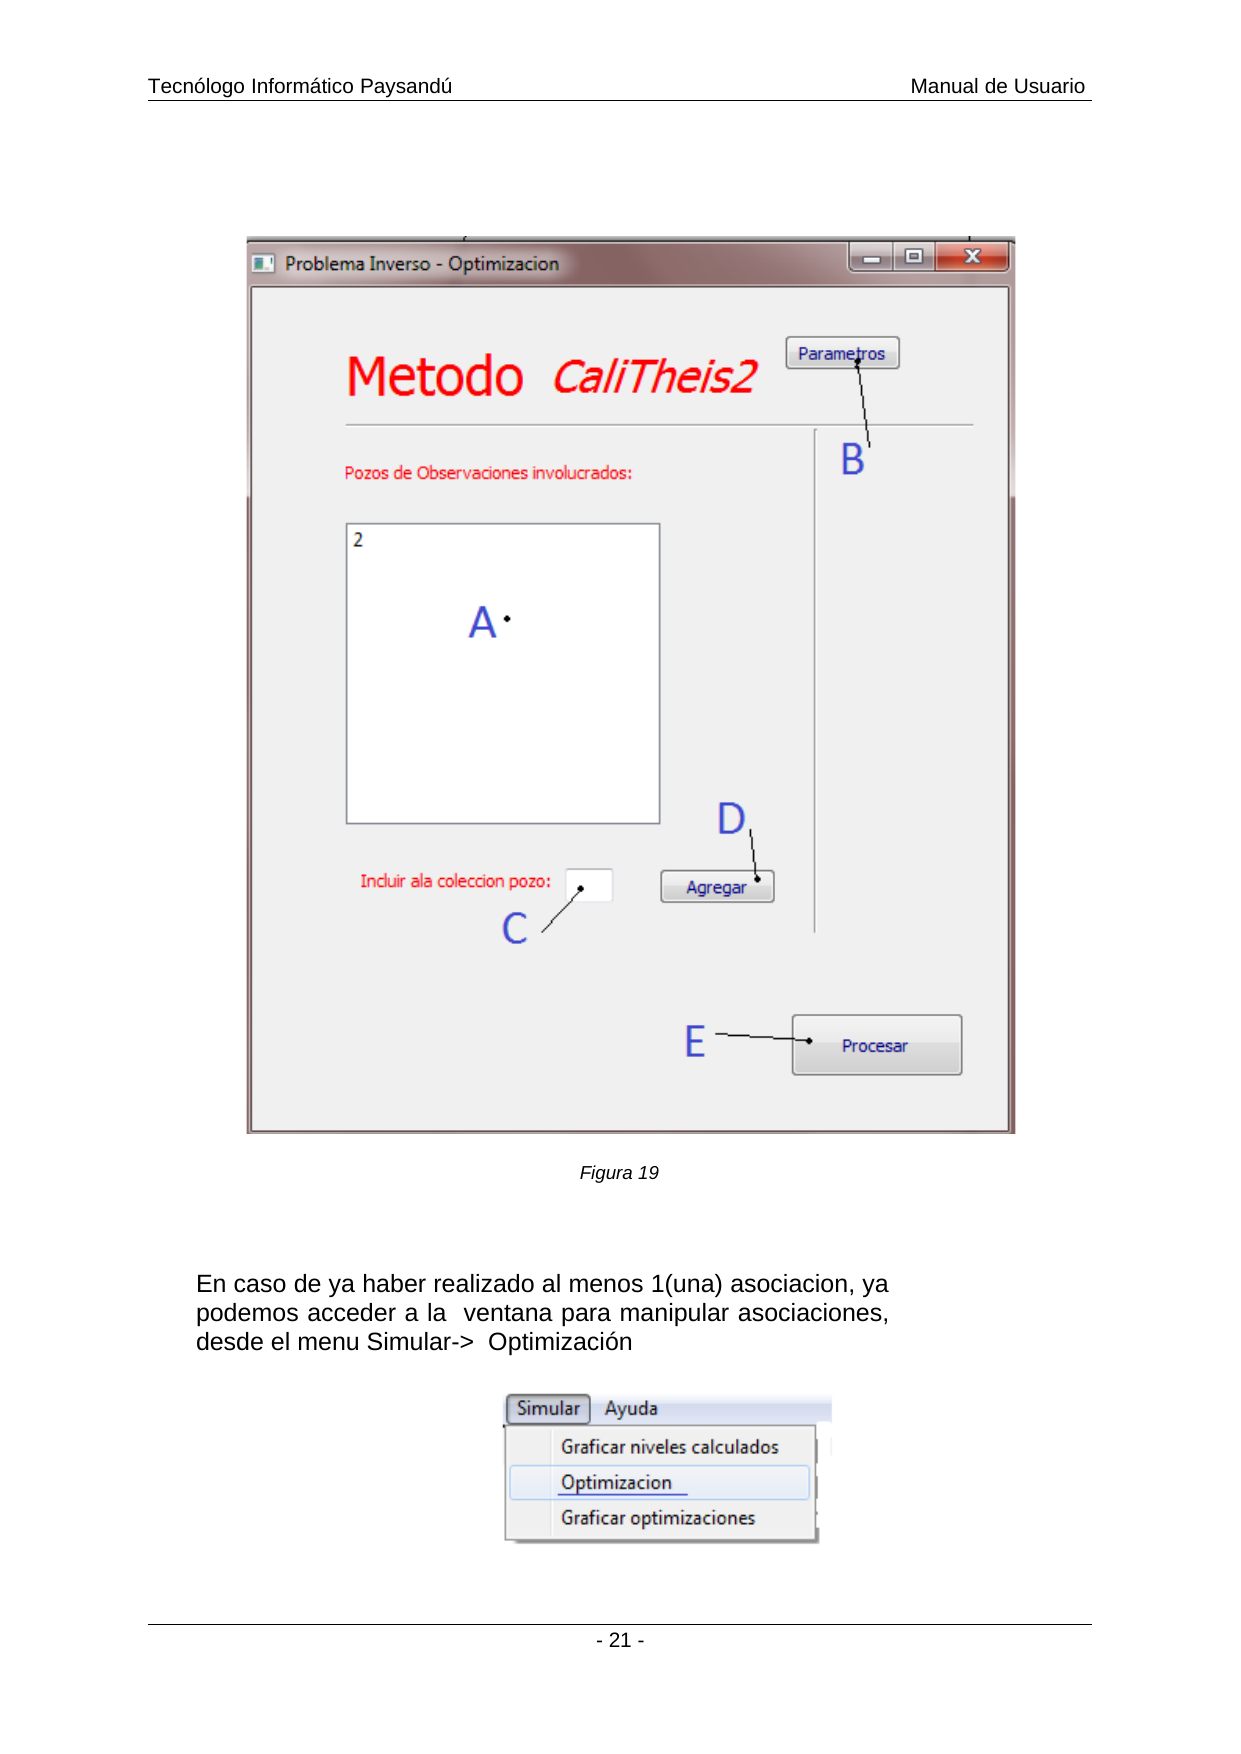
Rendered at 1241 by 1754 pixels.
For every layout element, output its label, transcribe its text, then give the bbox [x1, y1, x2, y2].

text Figura 19 [148, 1162, 1092, 1184]
text En caso de ya haber realizado al menos 1(una) asociacion, ya podemos acceder a la ventana para manipular asociaciones, desde el menu Simular-> Optimización [196, 1269, 890, 1355]
